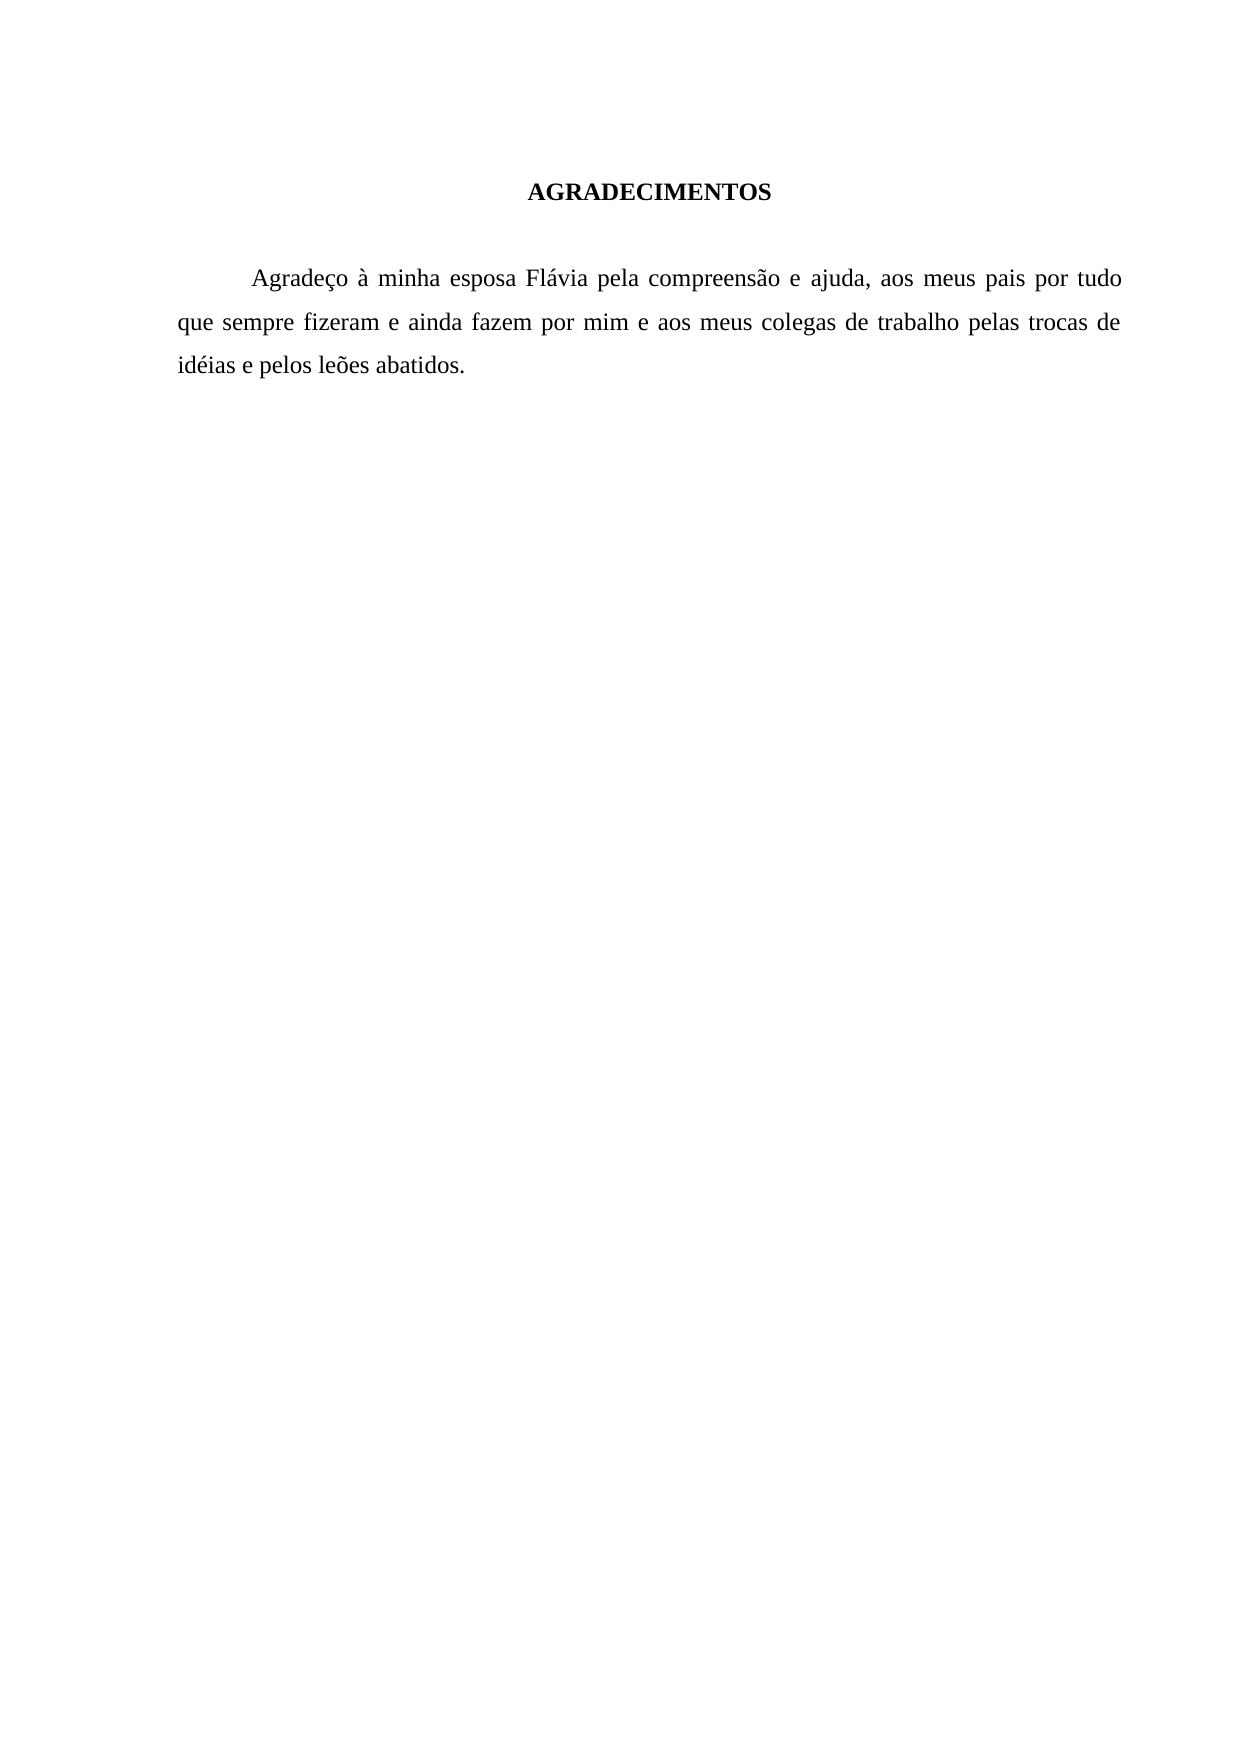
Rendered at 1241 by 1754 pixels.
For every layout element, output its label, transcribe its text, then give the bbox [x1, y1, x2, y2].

text AGRADECIMENTOS [177, 177, 1122, 206]
text Agradeço à minha esposa Flávia pela compreensão e ajuda, aos meus pais por tudo que sempre fizeram e ainda fazem por mim e aos meus colegas de trabalho pelas trocas de idéias e pelos leões abatidos. [177, 263, 1122, 378]
